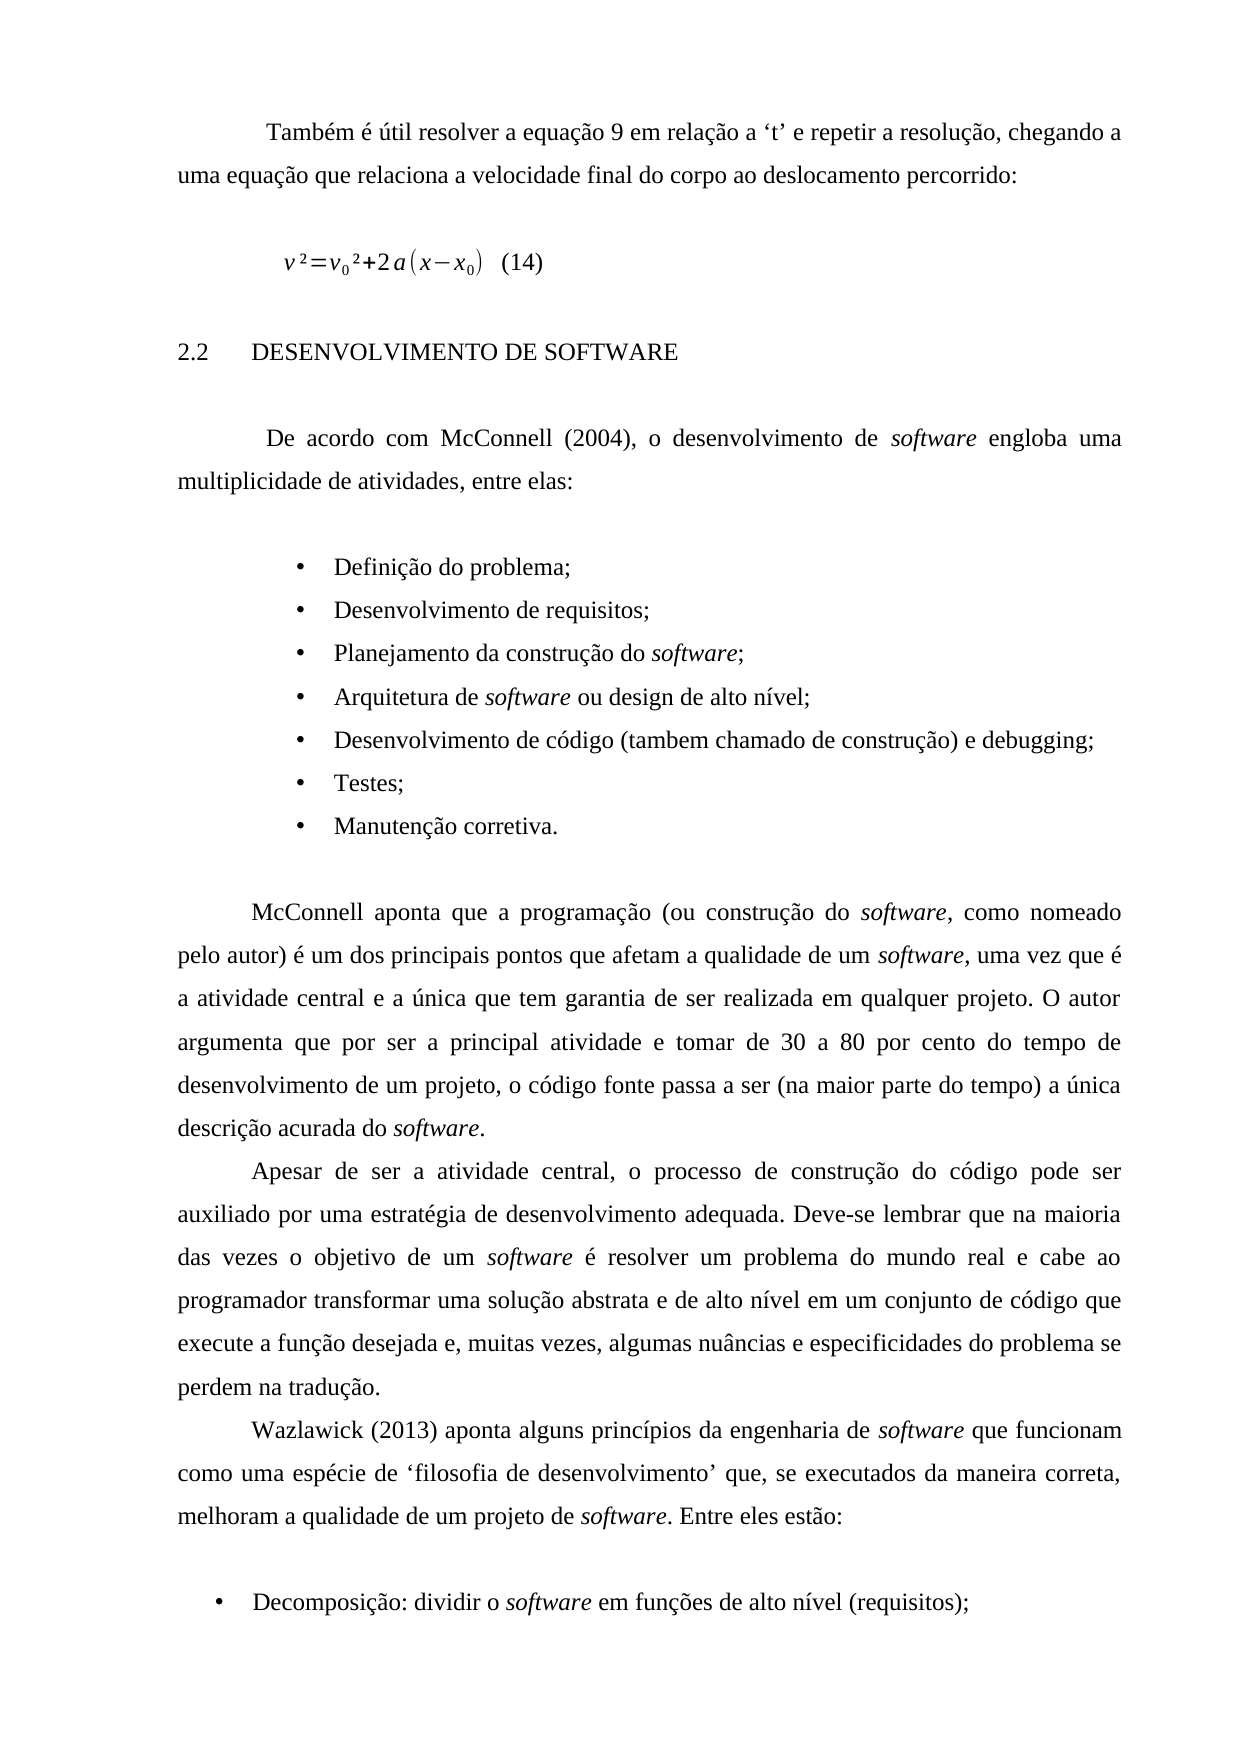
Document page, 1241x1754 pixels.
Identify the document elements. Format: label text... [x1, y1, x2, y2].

text Também é útil resolver a equação 9 em relação a ‘t’ e repetir a resolução, chegando a uma equação que relaciona a velocidade final do corpo ao deslocamento percorrido: [177, 117, 1122, 189]
text Wazlawick (2013) aponta alguns princípios da engenharia de software que funcionam como uma espécie de ‘filosofia de desenvolvimento’ que, se executados da maneira correta, melhoram a qualidade de um projeto de software. Entre eles estão: [0, 1415, 1240, 1530]
list Decomposição: dividir o software em funções de alto nível (requisitos); [0, 1587, 1240, 1616]
text De acordo com McConnell (2004), o desenvolvimento de software engloba uma multiplicidade de atividades, entre elas: [0, 423, 1240, 495]
text McConnell aponta que a programação (ou construção do software, como nomeado pelo autor) é um dos principais pontos que afetam a qualidade de um software, uma vez que é a atividade central e a única que tem garantia de ser realizada em qualquer projeto. O autor argumenta que por ser a principal atividade e tomar de 30 a 80 por cento do tempo de desenvolvimento de um projeto, o código fonte passa a ser (na maior parte do tempo) a única descrição acurada do software. [0, 897, 1240, 1142]
list Definição do problema; [60, 552, 1240, 581]
text Apesar de ser a atividade central, o processo de construção do código pode ser auxiliado por uma estratégia de desenvolvimento adequada. Deve-se lembrar que na maioria das vezes o objetivo de um software é resolver um problema do mundo real e cabe ao programador transformar uma solução abstrata e de alto nível em um conjunto de código que execute a função desejada e, muitas vezes, algumas nuâncias e especificidades do problema se perdem na tradução. [0, 1156, 1240, 1400]
list Testes; [60, 768, 1240, 797]
list Desenvolvimento de código (tambem chamado de construção) e debugging; [60, 725, 1240, 753]
list Desenvolvimento de requisitos; [60, 595, 1240, 624]
subtitle DESENVOLVIMENTO DE SOFTWARE [0, 337, 1240, 365]
list Arquitetura de software ou design de alto nível; [60, 682, 1240, 710]
list Planejamento da construção do software; [60, 638, 1240, 667]
text (14) [0, 247, 1240, 279]
list Manutenção corretiva. [60, 811, 1240, 840]
